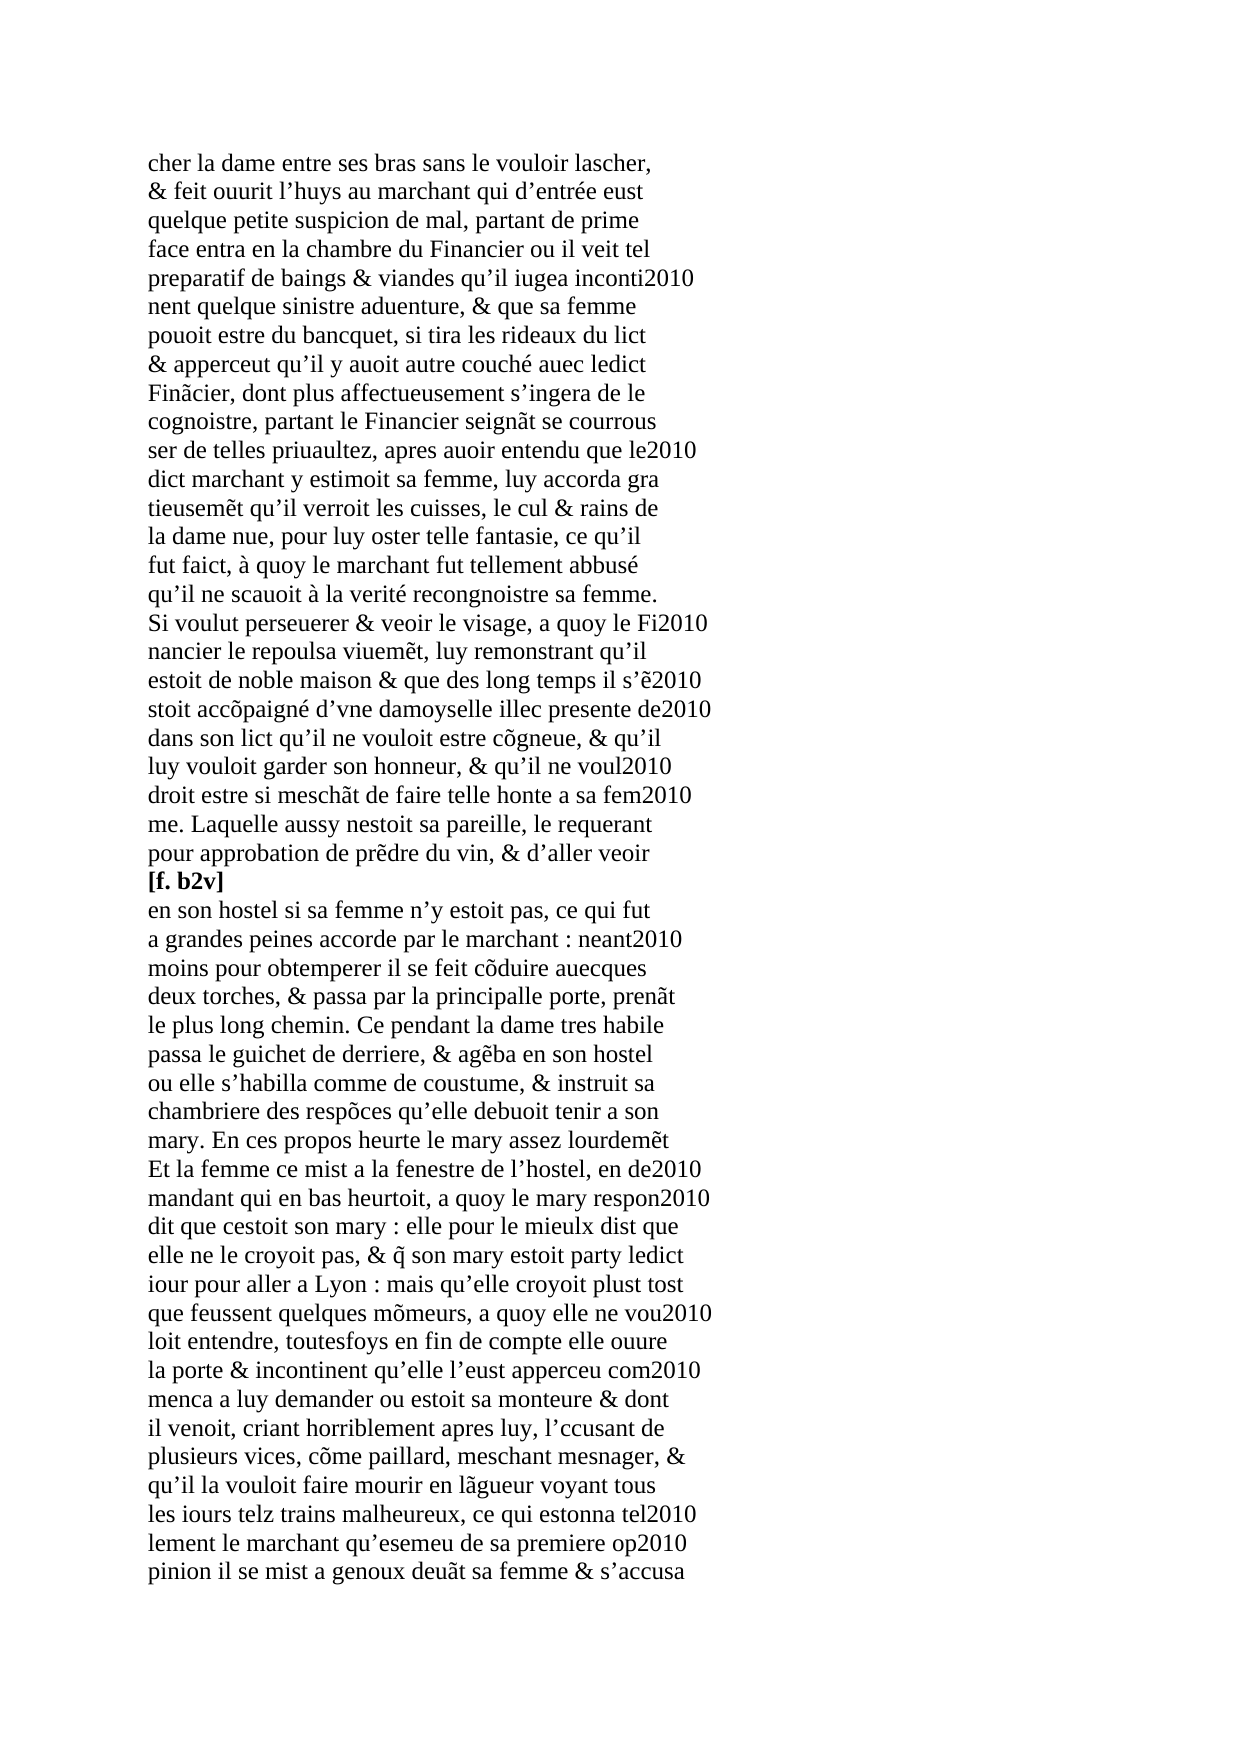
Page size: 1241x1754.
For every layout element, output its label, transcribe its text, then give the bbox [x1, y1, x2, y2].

text cher la dame entre ses bras sans le vouloir lascher, & feit ouurit l’huys au marchant qui d’entrée eust quelque petite suspicion de mal, partant de prime face entra en la chambre du Financier ou il veit tel preparatif de baings & viandes qu’il iugea inconti2010 nent quelque sinistre aduenture, & que sa femme pouoit estre du bancquet, si tira les rideaux du lict & apperceut qu’il y auoit autre couché auec ledict Finãcier, dont plus affectueusement s’ingera de le cognoistre, partant le Financier seignãt se courrous ser de telles priuaultez, apres auoir entendu que le2010 dict marchant y estimoit sa femme, luy accorda gra tieusemẽt qu’il verroit les cuisses, le cul & rains de la dame nue, pour luy oster telle fantasie, ce qu’il fut faict, à quoy le marchant fut tellement abbusé qu’il ne scauoit à la verité recongnoistre sa femme. Si voulut perseuerer & veoir le visage, a quoy le Fi2010 nancier le repoulsa viuemẽt, luy remonstrant qu’il estoit de noble maison & que des long temps il s’ẽ2010 stoit accõpaigné d’vne damoyselle illec presente de2010 dans son lict qu’il ne vouloit estre cõgneue, & qu’il luy vouloit garder son honneur, & qu’il ne voul2010 droit estre si meschãt de faire telle honte a sa fem2010 me. Laquelle aussy nestoit sa pareille, le requerant pour approbation de prẽdre du vin, & d’aller veoir [f. b2v] en son hostel si sa femme n’y estoit pas, ce qui fut a grandes peines accorde par le marchant : neant2010 moins pour obtemperer il se feit cõduire auecques deux torches, & passa par la principalle porte, prenãt le plus long chemin. Ce pendant la dame tres habile passa le guichet de derriere, & agẽba en son hostel ou elle s’habilla comme de coustume, & instruit sa chambriere des respõces qu’elle debuoit tenir a son mary. En ces propos heurte le mary assez lourdemẽt Et la femme ce mist a la fenestre de l’hostel, en de2010 mandant qui en bas heurtoit, a quoy le mary respon2010 dit que cestoit son mary : elle pour le mieulx dist que elle ne le croyoit pas, & q̃ son mary estoit party ledict iour pour aller a Lyon : mais qu’elle croyoit plust tost que feussent quelques mõmeurs, a quoy elle ne vou2010 loit entendre, toutesfoys en fin de compte elle ouure la porte & incontinent qu’elle l’eust apperceu com2010 menca a luy demander ou estoit sa monteure & dont il venoit, criant horriblement apres luy, l’ccusant de plusieurs vices, cõme paillard, meschant mesnager, & qu’il la vouloit faire mourir en lãgueur voyant tous les iours telz trains malheureux, ce qui estonna tel2010 lement le marchant qu’esemeu de sa premiere op2010 pinion il se mist a genoux deuãt sa femme & s’accusa [148, 148, 1093, 1585]
